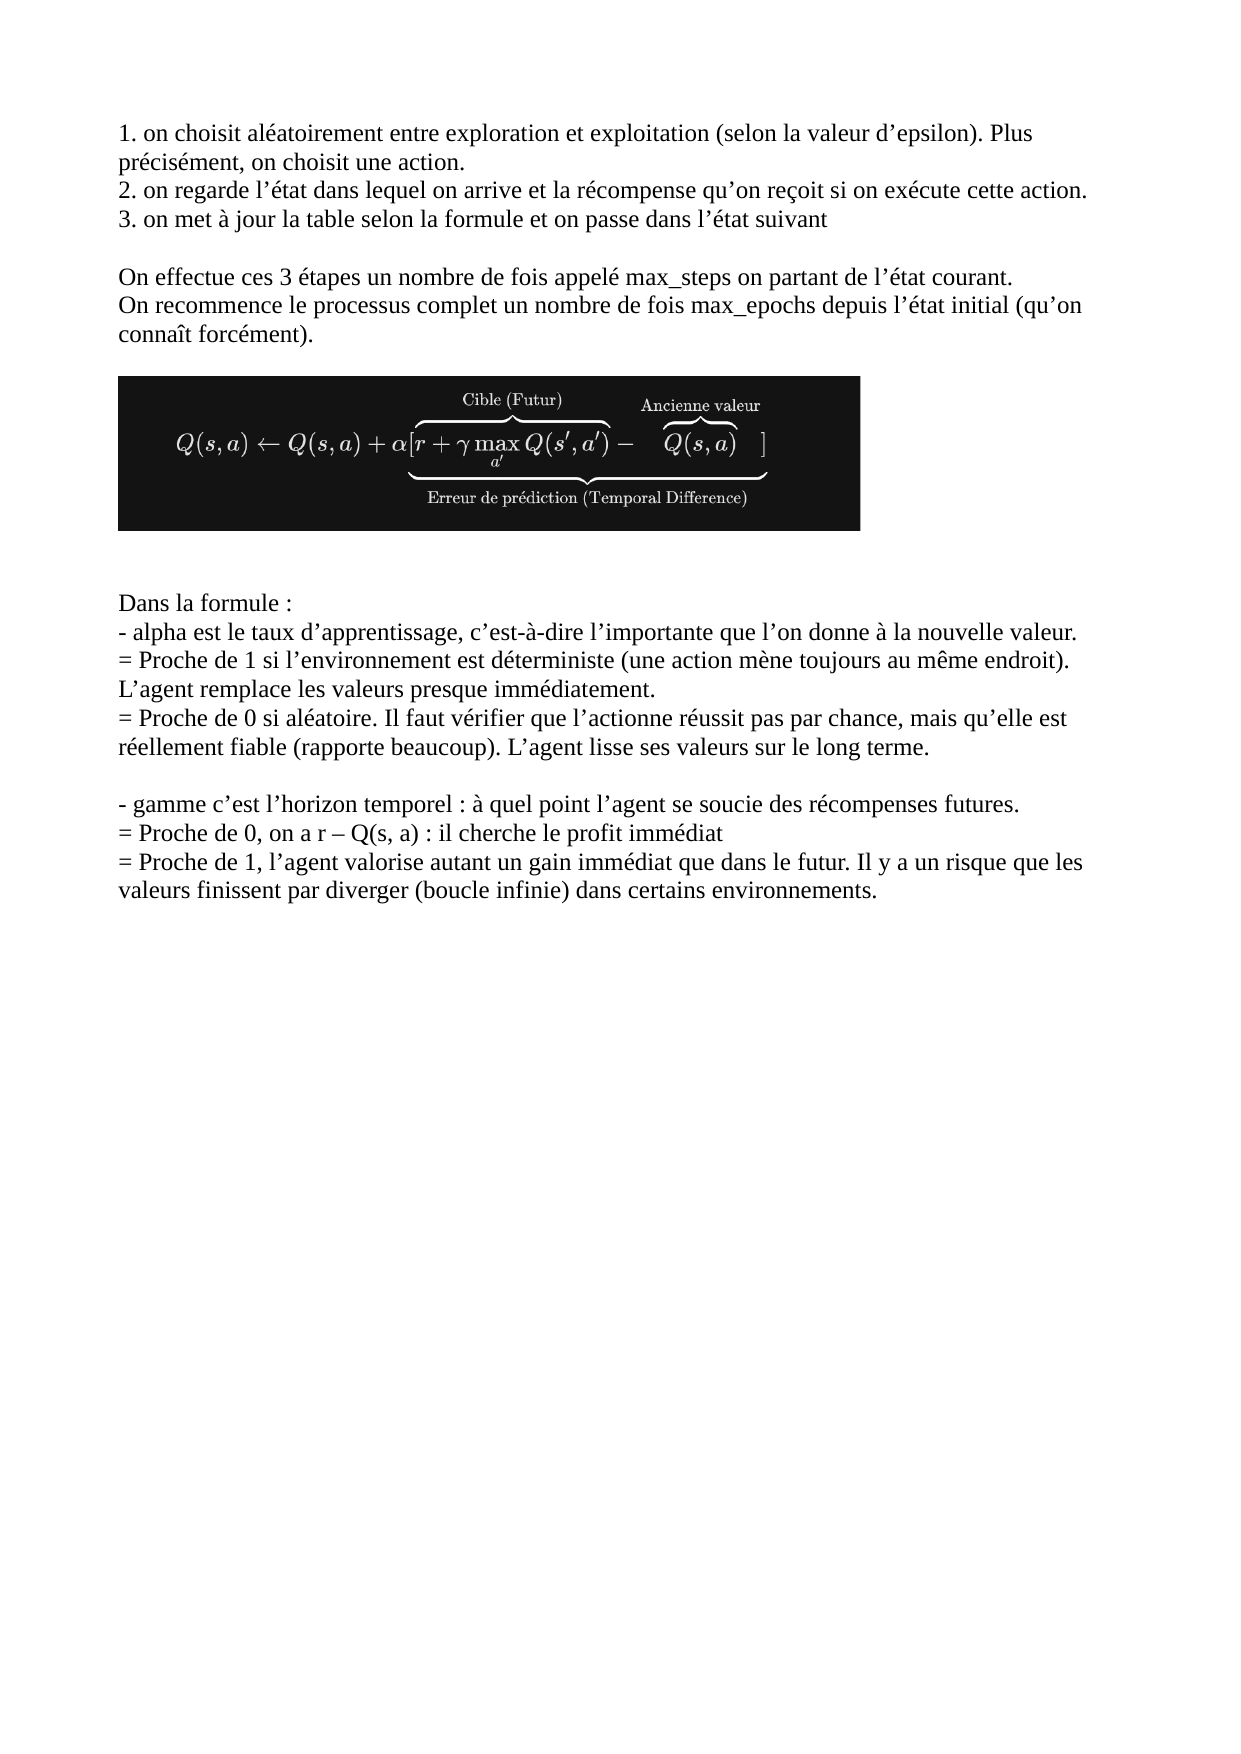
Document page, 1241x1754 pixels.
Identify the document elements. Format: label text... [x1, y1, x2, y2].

text - alpha est le taux d’apprentissage, c’est-à-dire l’importante que l’on donne à la nouvelle valeur. [118, 617, 1122, 645]
picture [118, 376, 861, 531]
text = Proche de 1 si l’environnement est déterministe (une action mène toujours au même endroit). L’agent remplace les valeurs presque immédiatement. = Proche de 0 si aléatoire. Il faut vérifier que l’actionne réussit pas par chance, mais qu’elle est réellement fiable (rapporte beaucoup). L’agent lisse ses valeurs sur le long terme. [118, 645, 1122, 760]
text - gamme c’est l’horizon temporel : à quel point l’agent se soucie des récompenses futures. [118, 789, 1122, 818]
text On recommence le processus complet un nombre de fois max_epochs depuis l’état initial (qu’on connaît forcément). [118, 291, 1122, 348]
text Dans la formule : [118, 588, 1122, 617]
text 3. on met à jour la table selon la formule et on passe dans l’état suivant [118, 204, 1122, 233]
text = Proche de 0, on a r – Q(s, a) : il cherche le profit immédiat [118, 818, 1122, 847]
text 2. on regarde l’état dans lequel on arrive et la récompense qu’on reçoit si on exécute cette action. [118, 176, 1122, 204]
text 1. on choisit aléatoirement entre exploration et exploitation (selon la valeur d’epsilon). Plus précisément, on choisit une action. [118, 118, 1122, 176]
text = Proche de 1, l’agent valorise autant un gain immédiat que dans le futur. Il y a un risque que les valeurs finissent par diverger (boucle infinie) dans certains environnements. [118, 847, 1122, 904]
text On effectue ces 3 étapes un nombre de fois appelé max_steps on partant de l’état courant. [118, 262, 1122, 291]
